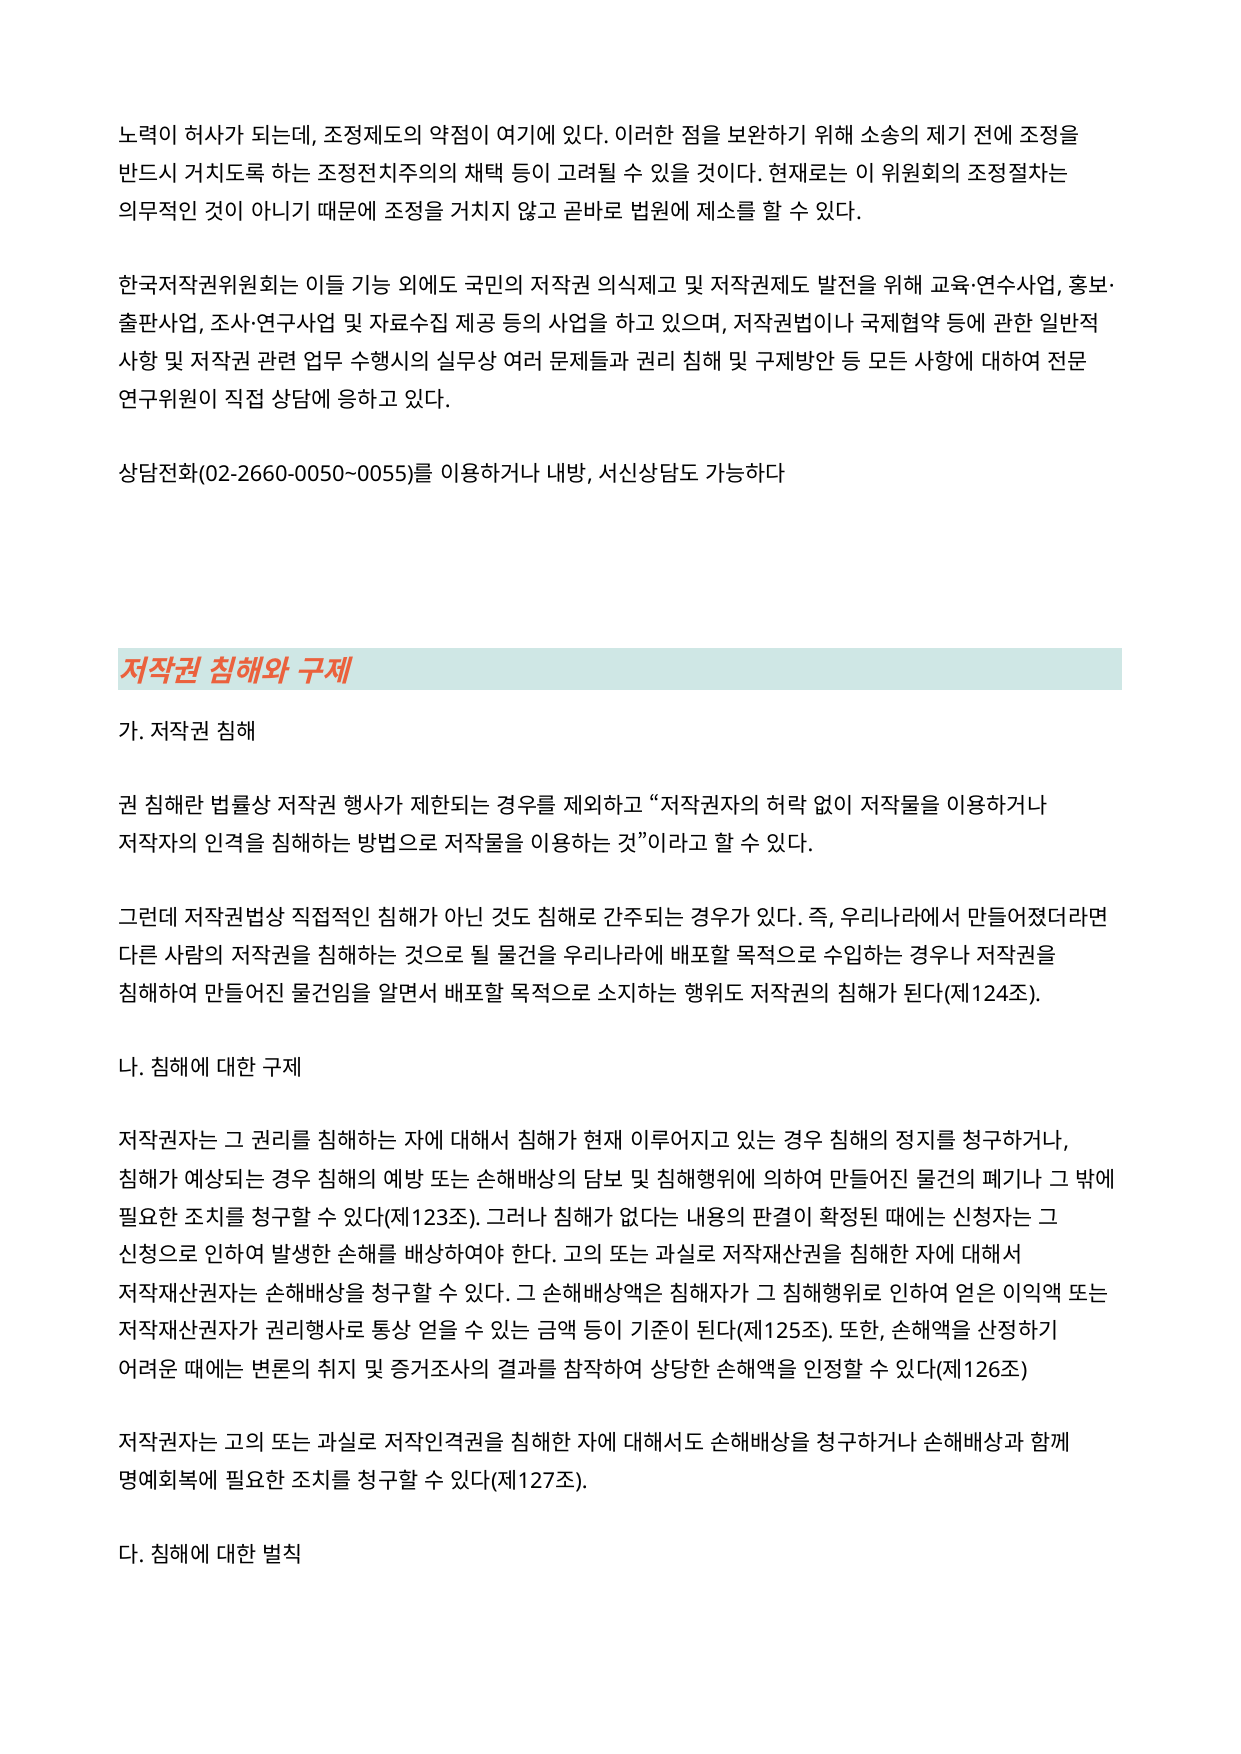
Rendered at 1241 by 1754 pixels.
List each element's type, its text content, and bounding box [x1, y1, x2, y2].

text 나. 침해에 대한 구제 [118, 1050, 1122, 1081]
text 한국저작권위원회는 이들 기능 외에도 국민의 저작권 의식제고 및 저작권제도 발전을 위해 교육·연수사업, 홍보·출판사업, 조사·연구사업 및 자료수집 제공 등의 사업을 하고 있으며, 저작권법이나 국제협약 등에 관한 일반적 사항 및 저작권 관련 업무 수행시의 실무상 여러 문제들과 권리 침해 및 구제방안 등 모든 사항에 대하여 전문 연구위원이 직접 상담에 응하고 있다. [118, 268, 1122, 414]
text 저작권자는 그 권리를 침해하는 자에 대해서 침해가 현재 이루어지고 있는 경우 침해의 정지를 청구하거나, 침해가 예상되는 경우 침해의 예방 또는 손해배상의 담보 및 침해행위에 의하여 만들어진 물건의 폐기나 그 밖에 필요한 조치를 청구할 수 있다(제123조). 그러나 침해가 없다는 내용의 판결이 확정된 때에는 신청자는 그 신청으로 인하여 발생한 손해를 배상하여야 한다. 고의 또는 과실로 저작재산권을 침해한 자에 대해서 저작재산권자는 손해배상을 청구할 수 있다. 그 손해배상액은 침해자가 그 침해행위로 인하여 얻은 이익액 또는 저작재산권자가 권리행사로 통상 얻을 수 있는 금액 등이 기준이 된다(제125조). 또한, 손해액을 산정하기 어려운 때에는 변론의 취지 및 증거조사의 결과를 참작하여 상당한 손해액을 인정할 수 있다(제126조) [118, 1123, 1122, 1383]
text 가. 저작권 침해 [118, 714, 1122, 746]
text 다. 침해에 대한 벌칙 [118, 1537, 1122, 1569]
text 그런데 저작권법상 직접적인 침해가 아닌 것도 침해로 간주되는 경우가 있다. 즉, 우리나라에서 만들어졌더라면 다른 사람의 저작권을 침해하는 것으로 될 물건을 우리나라에 배포할 목적으로 수입하는 경우나 저작권을 침해하여 만들어진 물건임을 알면서 배포할 목적으로 소지하는 행위도 저작권의 침해가 된다(제124조). [118, 900, 1122, 1008]
text 저작권자는 고의 또는 과실로 저작인격권을 침해한 자에 대해서도 손해배상을 청구하거나 손해배상과 함께 명예회복에 필요한 조치를 청구할 수 있다(제127조). [118, 1425, 1122, 1495]
text 권 침해란 법률상 저작권 행사가 제한되는 경우를 제외하고 “저작권자의 허락 없이 저작물을 이용하거나 저작자의 인격을 침해하는 방법으로 저작물을 이용하는 것”이라고 할 수 있다. [118, 788, 1122, 858]
text 노력이 허사가 되는데, 조정제도의 약점이 여기에 있다. 이러한 점을 보완하기 위해 소송의 제기 전에 조정을 반드시 거치도록 하는 조정전치주의의 채택 등이 고려될 수 있을 것이다. 현재로는 이 위원회의 조정절차는 의무적인 것이 아니기 때문에 조정을 거치지 않고 곧바로 법원에 제소를 할 수 있다. [118, 118, 1122, 226]
text 상담전화(02-2660-0050~0055)를 이용하거나 내방, 서신상담도 가능하다 [118, 456, 1122, 488]
title 저작권 침해와 구제 [118, 648, 1122, 690]
